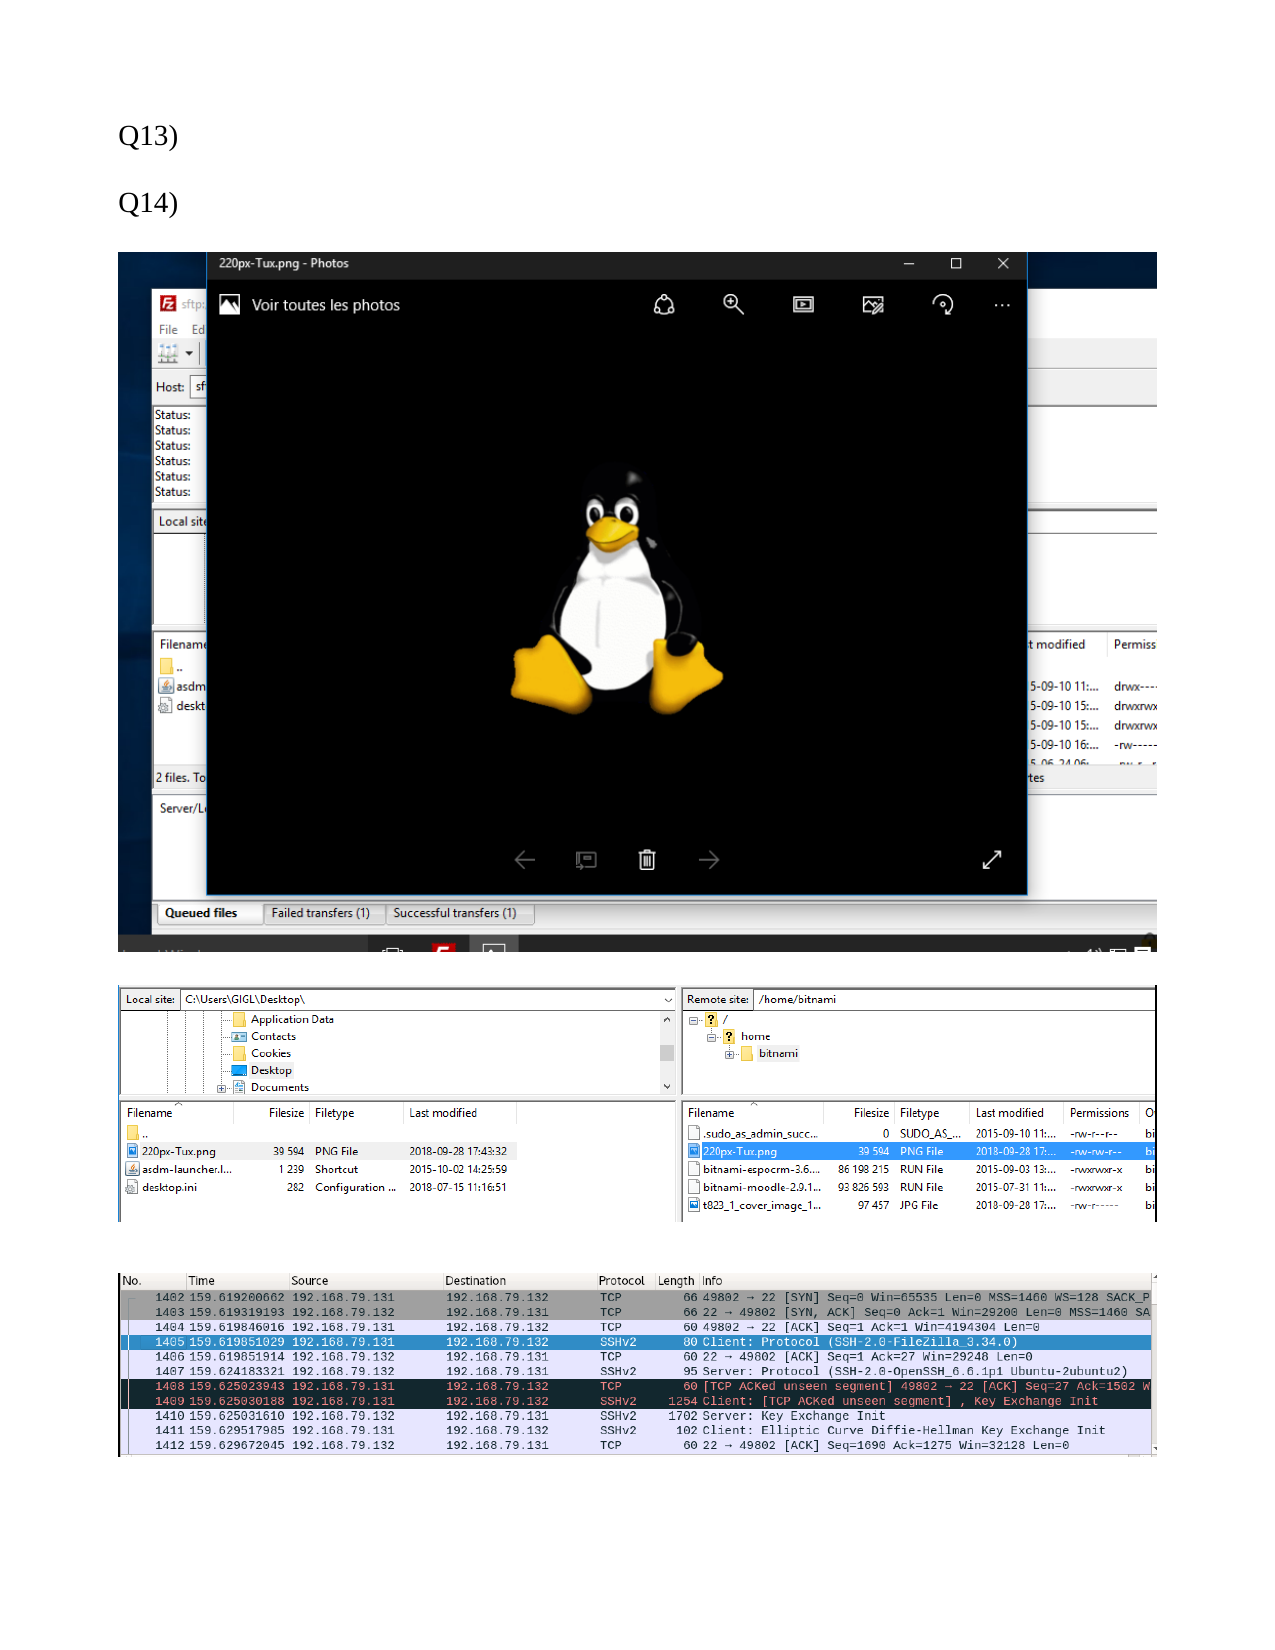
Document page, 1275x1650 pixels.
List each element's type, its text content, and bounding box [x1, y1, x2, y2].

picture [118, 1273, 1157, 1457]
picture [118, 985, 1157, 1222]
text Q14) [118, 185, 1157, 219]
picture [118, 252, 1157, 952]
text Q13) [118, 118, 1157, 152]
